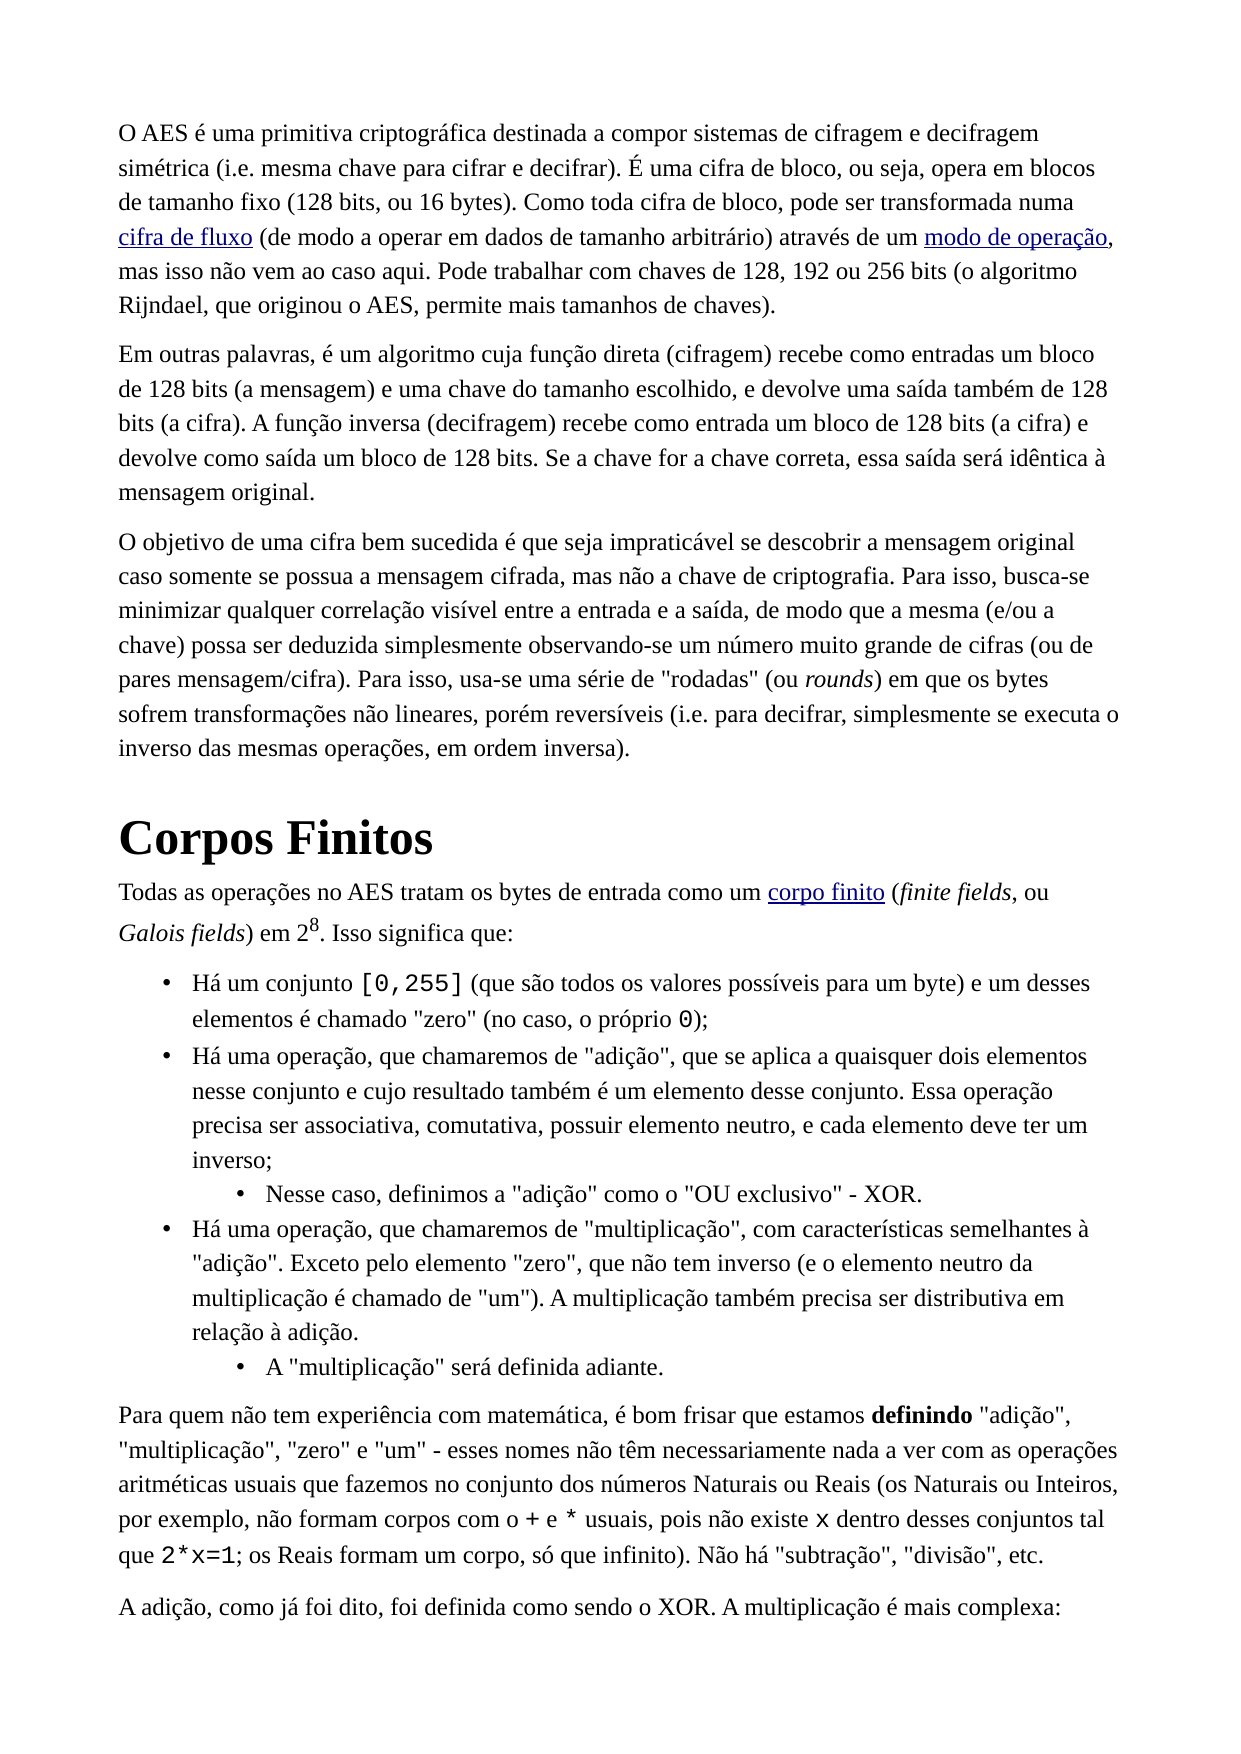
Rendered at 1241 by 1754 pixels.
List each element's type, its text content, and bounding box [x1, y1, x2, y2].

subtitle Corpos Finitos [118, 807, 1122, 865]
list A "multiplicação" será definida adiante. [236, 1352, 1122, 1380]
text Em outras palavras, é um algoritmo cuja função direta (cifragem) recebe como entradas um bloco de 128 bits (a mensagem) e uma chave do tamanho escolhido, e devolve uma saída também de 128 bits (a cifra). A função inversa (decifragem) recebe como entrada um bloco de 128 bits (a cifra) e devolve como saída um bloco de 128 bits. Se a chave for a chave correta, essa saída será idêntica à mensagem original. [118, 339, 1122, 506]
list Há uma operação, que chamaremos de "multiplicação", com características semelhantes à "adição". Exceto pelo elemento "zero", que não tem inverso (e o elemento neutro da multiplicação é chamado de "um"). A multiplicação também precisa ser distributiva em relação à adição. [162, 1214, 1122, 1346]
text O objetivo de uma cifra bem sucedida é que seja impraticável se descobrir a mensagem original caso somente se possua a mensagem cifrada, mas não a chave de criptografia. Para isso, busca-se minimizar qualquer correlação visível entre a entrada e a saída, de modo que a mesma (e/ou a chave) possa ser deduzida simplesmente observando-se um número muito grande de cifras (ou de pares mensagem/cifra). Para isso, usa-se uma série de "rodadas" (ou rounds) em que os bytes sofrem transformações não lineares, porém reversíveis (i.e. para decifrar, simplesmente se executa o inverso das mesmas operações, em ordem inversa). [118, 527, 1122, 762]
text A adição, como já foi dito, foi definida como sendo o XOR. A multiplicação é mais complexa: [118, 1592, 1122, 1621]
list Nesse caso, definimos a "adição" como o "OU exclusivo" - XOR. [236, 1179, 1122, 1208]
text Para quem não tem experiência com matemática, é bom frisar que estamos definindo "adição", "multiplicação", "zero" e "um" - esses nomes não têm necessariamente nada a ver com as operações aritméticas usuais que fazemos no conjunto dos números Naturais ou Reais (os Naturais ou Inteiros, por exemplo, não formam corpos com o + e * usuais, pois não existe x dentro desses conjuntos tal que 2*x=1; os Reais formam um corpo, só que infinito). Não há "subtração", "divisão", etc. [118, 1401, 1122, 1571]
list Há uma operação, que chamaremos de "adição", que se aplica a quaisquer dois elementos nesse conjunto e cujo resultado também é um elemento desse conjunto. Essa operação precisa ser associativa, comutativa, possuir elemento neutro, e cada elemento deve ter um inverso; [162, 1041, 1122, 1173]
text Todas as operações no AES tratam os bytes de entrada como um corpo finito (finite fields, ou Galois fields) em 28. Isso significa que: [118, 877, 1122, 946]
list Há um conjunto [0,255] (que são todos os valores possíveis para um byte) e um desses elementos é chamado "zero" (no caso, o próprio 0); [162, 968, 1122, 1035]
text O AES é uma primitiva criptográfica destinada a compor sistemas de cifragem e decifragem simétrica (i.e. mesma chave para cifrar e decifrar). É uma cifra de bloco, ou seja, opera em blocos de tamanho fixo (128 bits, ou 16 bytes). Como toda cifra de bloco, pode ser transformada numa cifra de fluxo (de modo a operar em dados de tamanho arbitrário) através de um modo de operação, mas isso não vem ao caso aqui. Pode trabalhar com chaves de 128, 192 ou 256 bits (o algoritmo Rijndael, que originou o AES, permite mais tamanhos de chaves). [118, 118, 1122, 319]
